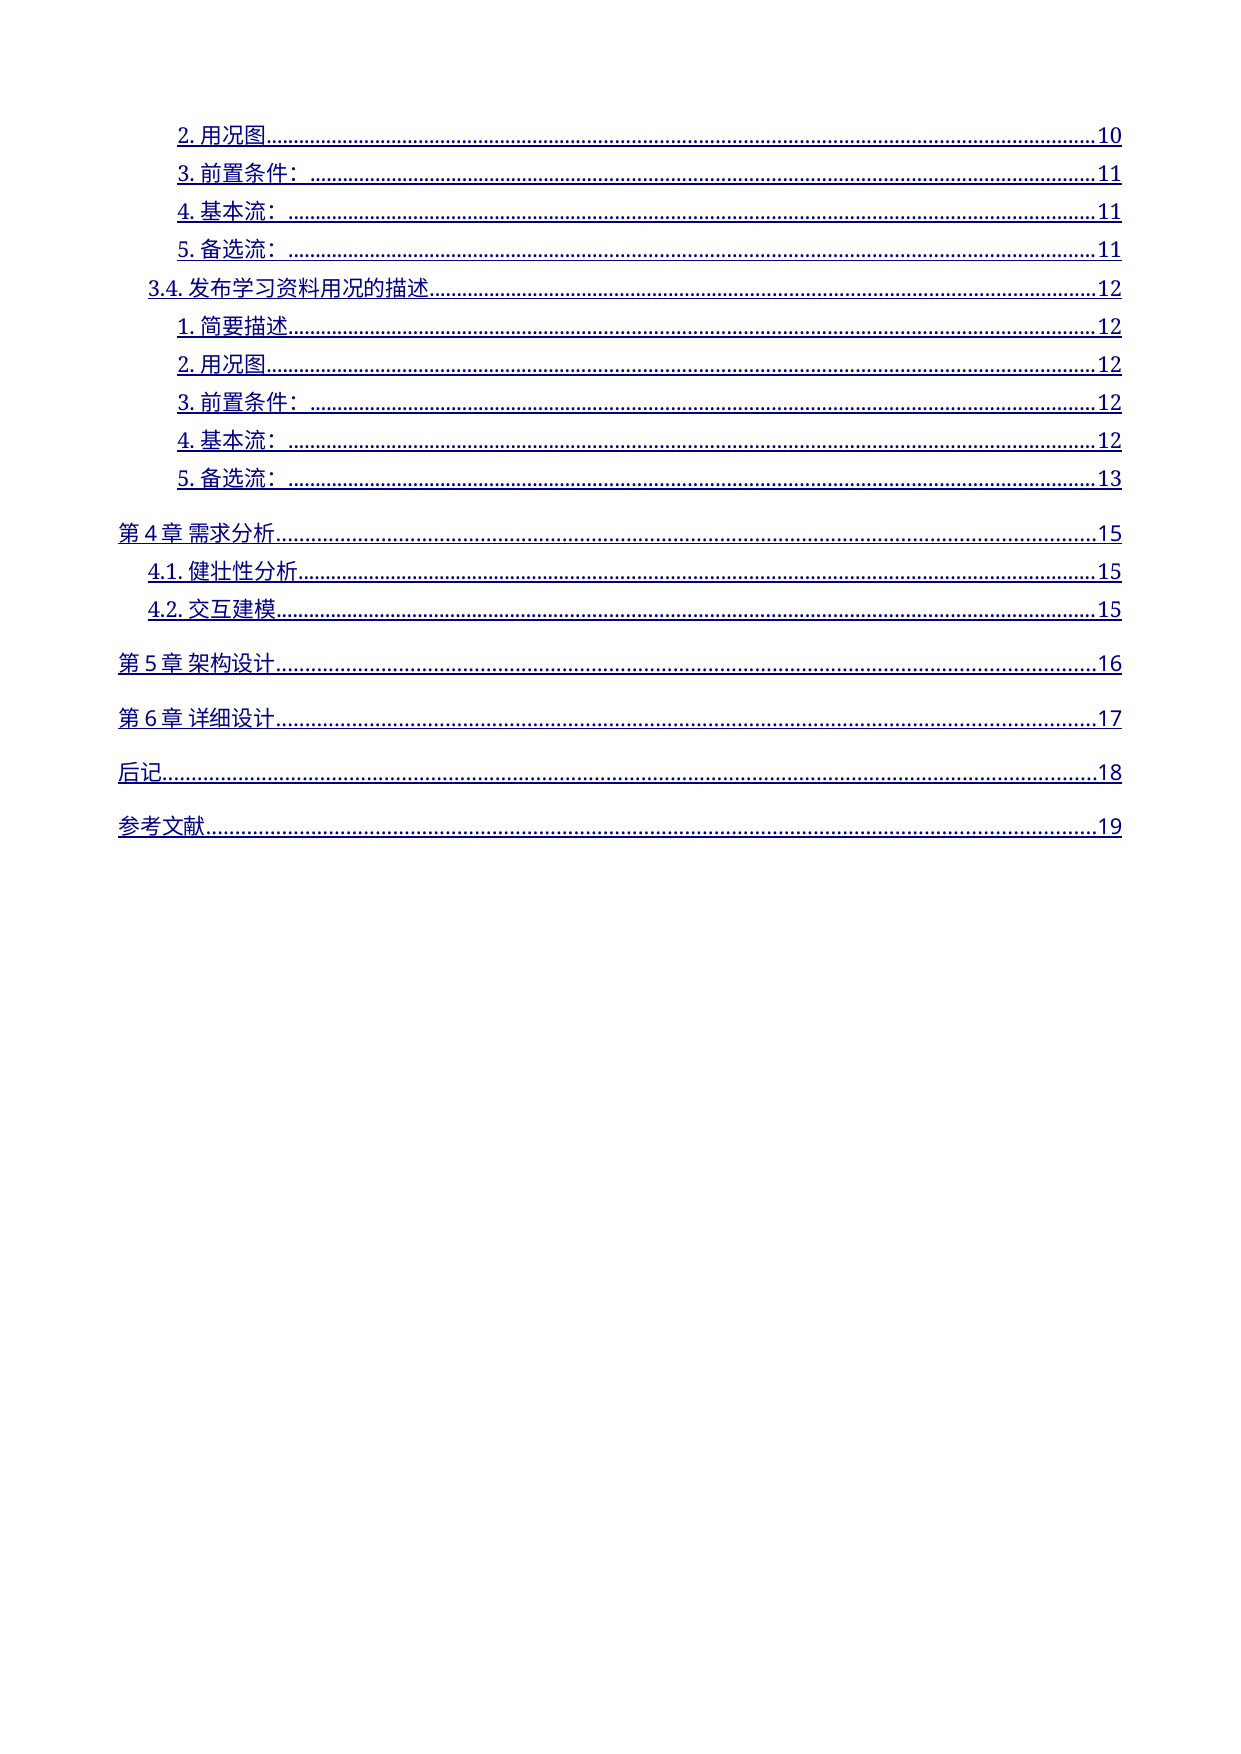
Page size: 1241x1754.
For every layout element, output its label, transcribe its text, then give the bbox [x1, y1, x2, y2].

text 参考文献 19 [118, 809, 1122, 836]
text 1. 简要描述 12 [177, 309, 1122, 336]
text 第6章 详细设计 17 [118, 701, 1122, 728]
text 3. 前置条件： 11 [177, 156, 1122, 183]
text 5. 备选流： 13 [177, 461, 1122, 488]
text 第5章 架构设计 16 [118, 646, 1122, 673]
text 4. 基本流： 12 [177, 423, 1122, 450]
text 第4章 需求分析 15 [118, 516, 1122, 543]
text 3.4. 发布学习资料用况的描述 12 [148, 271, 1122, 298]
text 5. 备选流： 11 [177, 232, 1122, 260]
text 后记 18 [118, 755, 1122, 782]
text 3. 前置条件： 12 [177, 385, 1122, 412]
text 2. 用况图 10 [177, 118, 1122, 145]
text 4.1. 健壮性分析 15 [148, 554, 1122, 581]
text 2. 用况图 12 [177, 347, 1122, 374]
text 4. 基本流： 11 [177, 194, 1122, 221]
text 4.2. 交互建模 15 [148, 592, 1122, 619]
